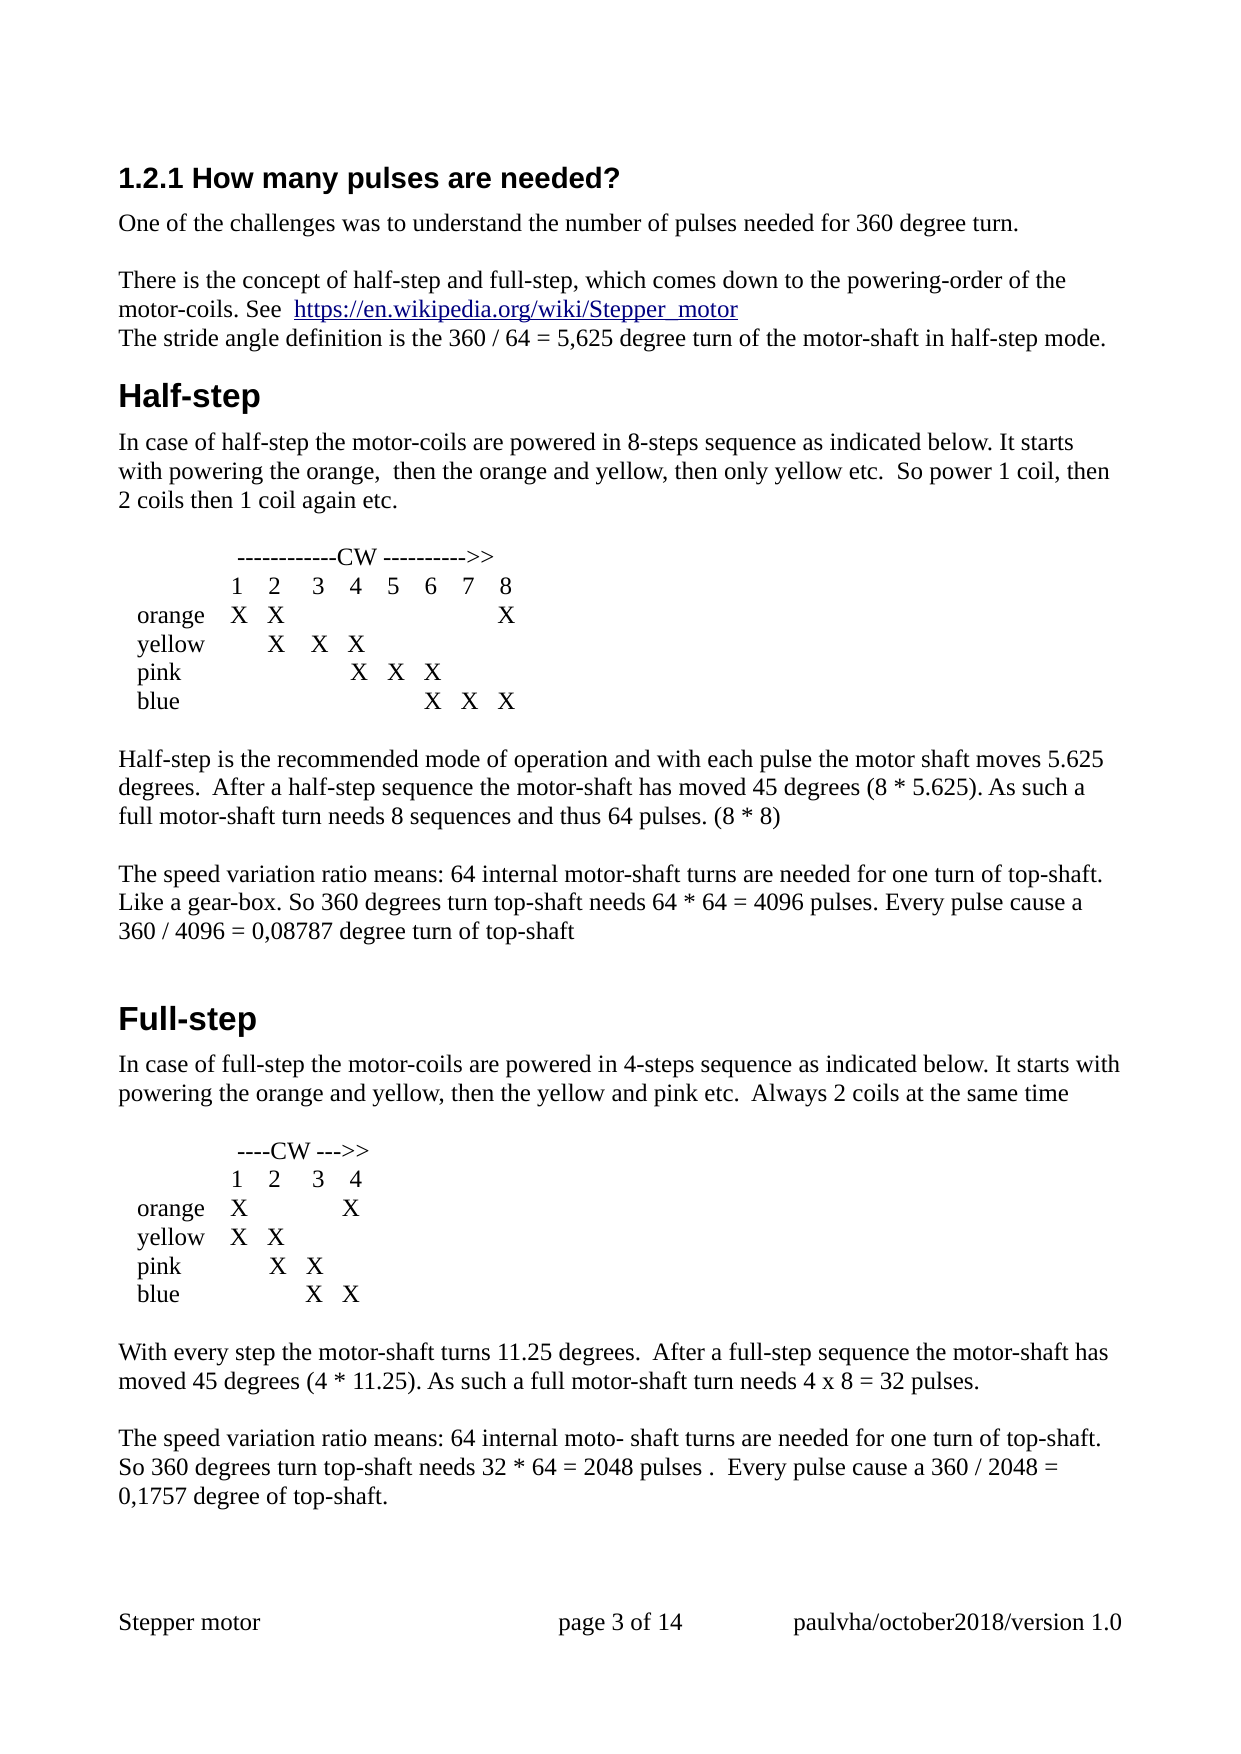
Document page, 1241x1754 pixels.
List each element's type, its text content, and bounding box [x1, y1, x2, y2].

text Half-step is the recommended mode of operation and with each pulse the motor shaft moves 5.625 degrees. After a half-step sequence the motor-shaft has moved 45 degrees (8 * 5.625). As such a full motor-shaft turn needs 8 sequences and thus 64 pulses. (8 * 8) [118, 744, 1122, 830]
text orange X X [118, 1193, 1122, 1222]
text blue X X X [118, 686, 1122, 715]
subtitle Half-step [118, 376, 1122, 415]
text ----CW --->> [118, 1136, 1122, 1164]
text In case of half-step the motor-coils are powered in 8-steps sequence as indicated below. It starts with powering the orange, then the orange and yellow, then only yellow etc. So power 1 coil, then 2 coils then 1 coil again etc. [118, 427, 1122, 514]
text blue X X [118, 1279, 1122, 1308]
text ------------CW ---------->> [118, 542, 1122, 571]
text The speed variation ratio means: 64 internal motor-shaft turns are needed for one turn of top-shaft. Like a gear-box. So 360 degrees turn top-shaft needs 64 * 64 = 4096 pulses. Every pulse cause a 360 / 4096 = 0,08787 degree turn of top-shaft [118, 859, 1122, 945]
text The stride angle definition is the 360 / 64 = 5,625 degree turn of the motor-shaft in half-step mode. [118, 323, 1122, 351]
text One of the challenges was to understand the number of pulses needed for 360 degree turn. [118, 208, 1122, 236]
text The speed variation ratio means: 64 internal moto- shaft turns are needed for one turn of top-shaft. So 360 degrees turn top-shaft needs 32 * 64 = 2048 pulses . Every pulse cause a 360 / 2048 = 0,1757 degree of top-shaft. [118, 1423, 1122, 1509]
text yellow X X [118, 1222, 1122, 1251]
subtitle Full-step [118, 999, 1122, 1037]
text 1 2 3 4 [118, 1164, 1122, 1193]
text orange X X X [118, 600, 1122, 629]
text pink X X [118, 1251, 1122, 1279]
text yellow X X X [118, 629, 1122, 657]
subtitle 1.2.1 How many pulses are needed? [118, 161, 1122, 195]
text With every step the motor-shaft turns 11.25 degrees. After a full-step sequence the motor-shaft has moved 45 degrees (4 * 11.25). As such a full motor-shaft turn needs 4 x 8 = 32 pulses. [118, 1337, 1122, 1394]
text There is the concept of half-step and full-step, which comes down to the powering-order of the motor-coils. See https://en.wikipedia.org/wiki/Stepper_motor [118, 265, 1122, 323]
text 1 2 3 4 5 6 7 8 [118, 571, 1122, 600]
text pink X X X [118, 657, 1122, 686]
text In case of full-step the motor-coils are powered in 4-steps sequence as indicated below. It starts with powering the orange and yellow, then the yellow and pink etc. Always 2 coils at the same time [118, 1049, 1122, 1107]
